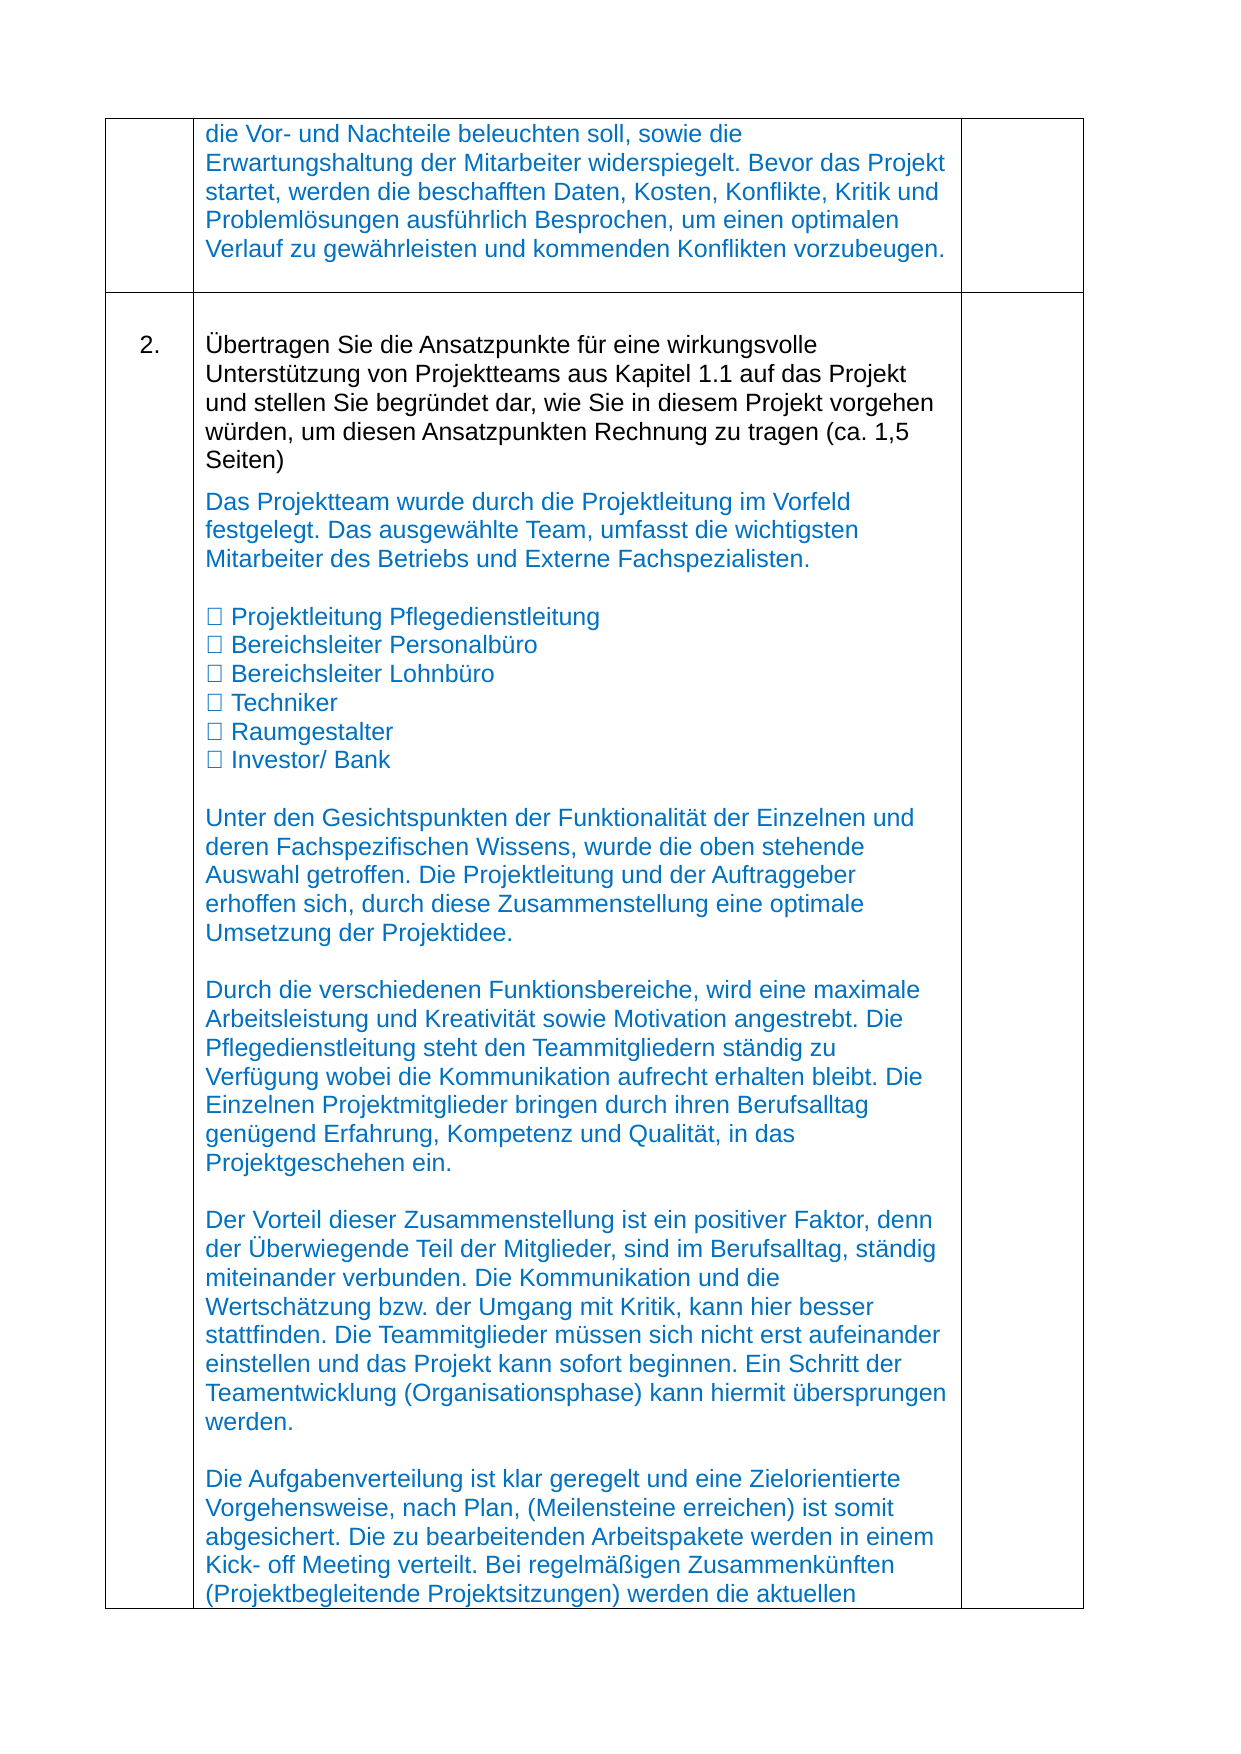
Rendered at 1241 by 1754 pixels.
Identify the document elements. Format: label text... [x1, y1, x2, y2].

table_cell [962, 293, 1083, 1608]
table_cell 2. [106, 293, 193, 1608]
table_cell die Vor- und Nachteile beleuchten soll, sowie die Erwartungshaltung der Mitarbeiter widerspiegelt. Bevor das Projekt startet, werden die beschafften Daten, Kosten, Konflikte, Kritik und Problemlösungen ausführlich Besprochen, um einen optimalen Verlauf zu gewährleisten und kommenden Konflikten vorzubeugen. [194, 119, 961, 292]
table_cell [962, 119, 1083, 292]
table_cell Übertragen Sie die Ansatzpunkte für eine wirkungsvolle Unterstützung von Projektteams aus Kapitel 1.1 auf das Projekt und stellen Sie begründet dar, wie Sie in diesem Projekt vorgehen würden, um diesen Ansatzpunkten Rechnung zu tragen (ca. 1,5 Seiten) Das Projektteam wurde durch die Projektleitung im Vorfeld festgelegt. Das ausgewählte Team, umfasst die wichtigsten Mitarbeiter des Betriebs und Externe Fachspezialisten.  Projektleitung Pflegedienstleitung  Bereichsleiter Personalbüro  Bereichsleiter Lohnbüro  Techniker  Raumgestalter  Investor/ Bank Unter den Gesichtspunkten der Funktionalität der Einzelnen und deren Fachspezifischen Wissens, wurde die oben stehende Auswahl getroffen. Die Projektleitung und der Auftraggeber erhoffen sich, durch diese Zusammenstellung eine optimale Umsetzung der Projektidee. Durch die verschiedenen Funktionsbereiche, wird eine maximale Arbeitsleistung und Kreativität sowie Motivation angestrebt. Die Pflegedienstleitung steht den Teammitgliedern ständig zu Verfügung wobei die Kommunikation aufrecht erhalten bleibt. Die Einzelnen Projektmitglieder bringen durch ihren Berufsalltag genügend Erfahrung, Kompetenz und Qualität, in das Projektgeschehen ein. Der Vorteil dieser Zusammenstellung ist ein positiver Faktor, denn der Überwiegende Teil der Mitglieder, sind im Berufsalltag, ständig miteinander verbunden. Die Kommunikation und die Wertschätzung bzw. der Umgang mit Kritik, kann hier besser stattfinden. Die Teammitglieder müssen sich nicht erst aufeinander einstellen und das Projekt kann sofort beginnen. Ein Schritt der Teamentwicklung (Organisationsphase) kann hiermit übersprungen werden. Die Aufgabenverteilung ist klar geregelt und eine Zielorientierte Vorgehensweise, nach Plan, (Meilensteine erreichen) ist somit abgesichert. Die zu bearbeitenden Arbeitspakete werden in einem Kick- off Meeting verteilt. Bei regelmäßigen Zusammenkünften (Projektbegleitende Projektsitzungen) werden die aktuellen [194, 293, 961, 1608]
table_cell [106, 119, 193, 292]
